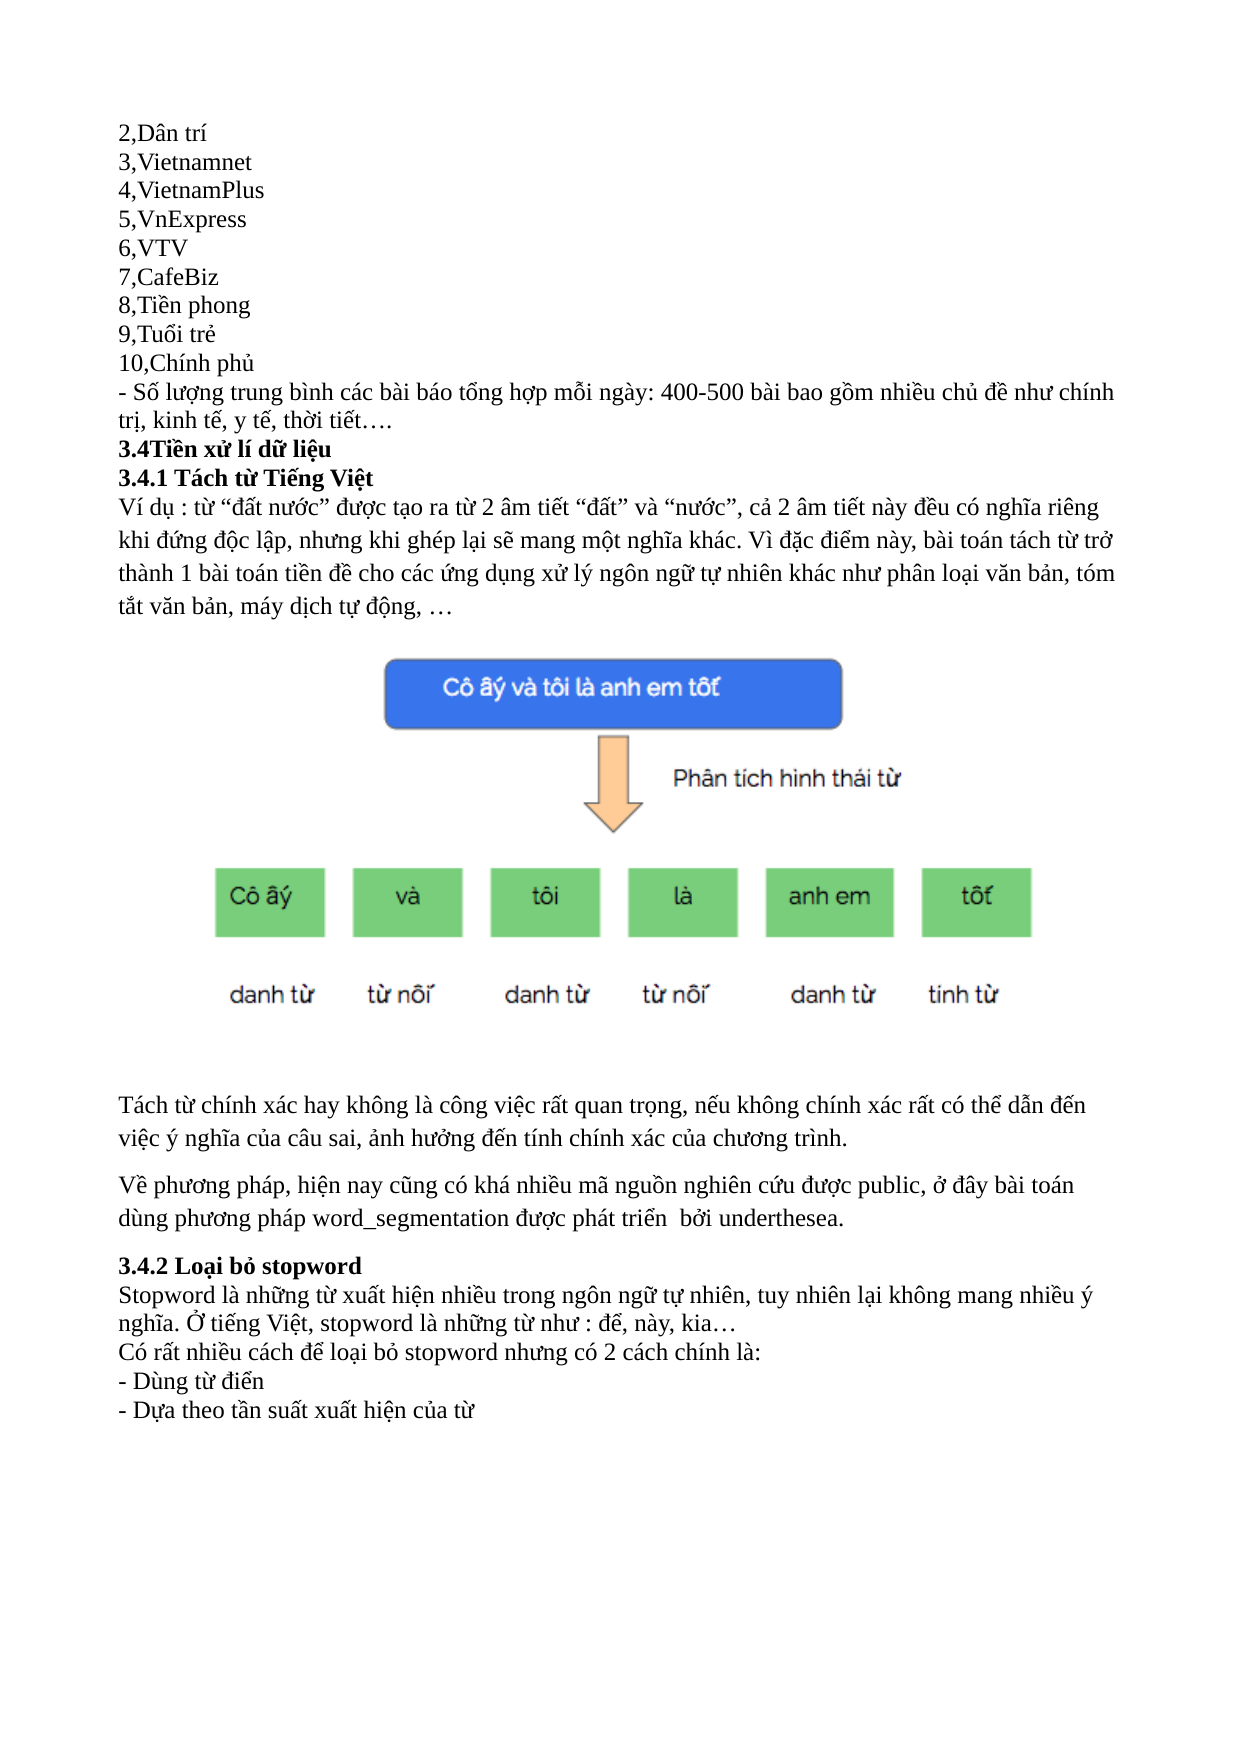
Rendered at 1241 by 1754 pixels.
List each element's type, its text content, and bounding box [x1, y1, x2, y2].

text 7,CafeBiz [118, 262, 1122, 291]
text 2,Dân trí [118, 118, 1122, 147]
text Stopword là những từ xuất hiện nhiều trong ngôn ngữ tự nhiên, tuy nhiên lại không mang nhiều ý nghĩa. Ở tiếng Việt, stopword là những từ như : để, này, kia… [118, 1280, 1122, 1337]
text Về phương pháp, hiện nay cũng có khá nhiều mã nguồn nghiên cứu được public, ở đây bài toán dùng phương pháp word_segmentation được phát triển bởi underthesea. [118, 1170, 1122, 1232]
text Tách từ chính xác hay không là công việc rất quan trọng, nếu không chính xác rất có thể dẫn đến việc ý nghĩa của câu sai, ảnh hưởng đến tính chính xác của chương trình. [118, 1090, 1122, 1152]
text - Dựa theo tần suất xuất hiện của từ [118, 1395, 1122, 1423]
text 3,Vietnamnet [118, 147, 1122, 176]
text 5,VnExpress [118, 204, 1122, 233]
text - Số lượng trung bình các bài báo tổng hợp mỗi ngày: 400-500 bài bao gồm nhiều chủ đề như chính trị, kinh tế, y tế, thời tiết…. [118, 377, 1122, 434]
text 6,VTV [118, 233, 1122, 262]
text Có rất nhiều cách để loại bỏ stopword nhưng có 2 cách chính là: [118, 1337, 1122, 1366]
text - Dùng từ điển [118, 1366, 1122, 1395]
picture [148, 638, 1092, 1033]
text 9,Tuổi trẻ [118, 319, 1122, 348]
text 4,VietnamPlus [118, 176, 1122, 204]
text 10,Chính phủ [118, 348, 1122, 377]
text Ví dụ : từ “đất nước” được tạo ra từ 2 âm tiết “đất” và “nước”, cả 2 âm tiết này đều có nghĩa riêng khi đứng độc lập, nhưng khi ghép lại sẽ mang một nghĩa khác. Vì đặc điểm này, bài toán tách từ trở thành 1 bài toán tiền đề cho các ứng dụng xử lý ngôn ngữ tự nhiên khác như phân loại văn bản, tóm tắt văn bản, máy dịch tự động, … [118, 492, 1122, 620]
text 3.4.2 Loại bỏ stopword [118, 1251, 1122, 1280]
text 3.4Tiền xử lí dữ liệu [118, 434, 1122, 463]
text 8,Tiền phong [118, 291, 1122, 319]
text 3.4.1 Tách từ Tiếng Việt [118, 463, 1122, 492]
